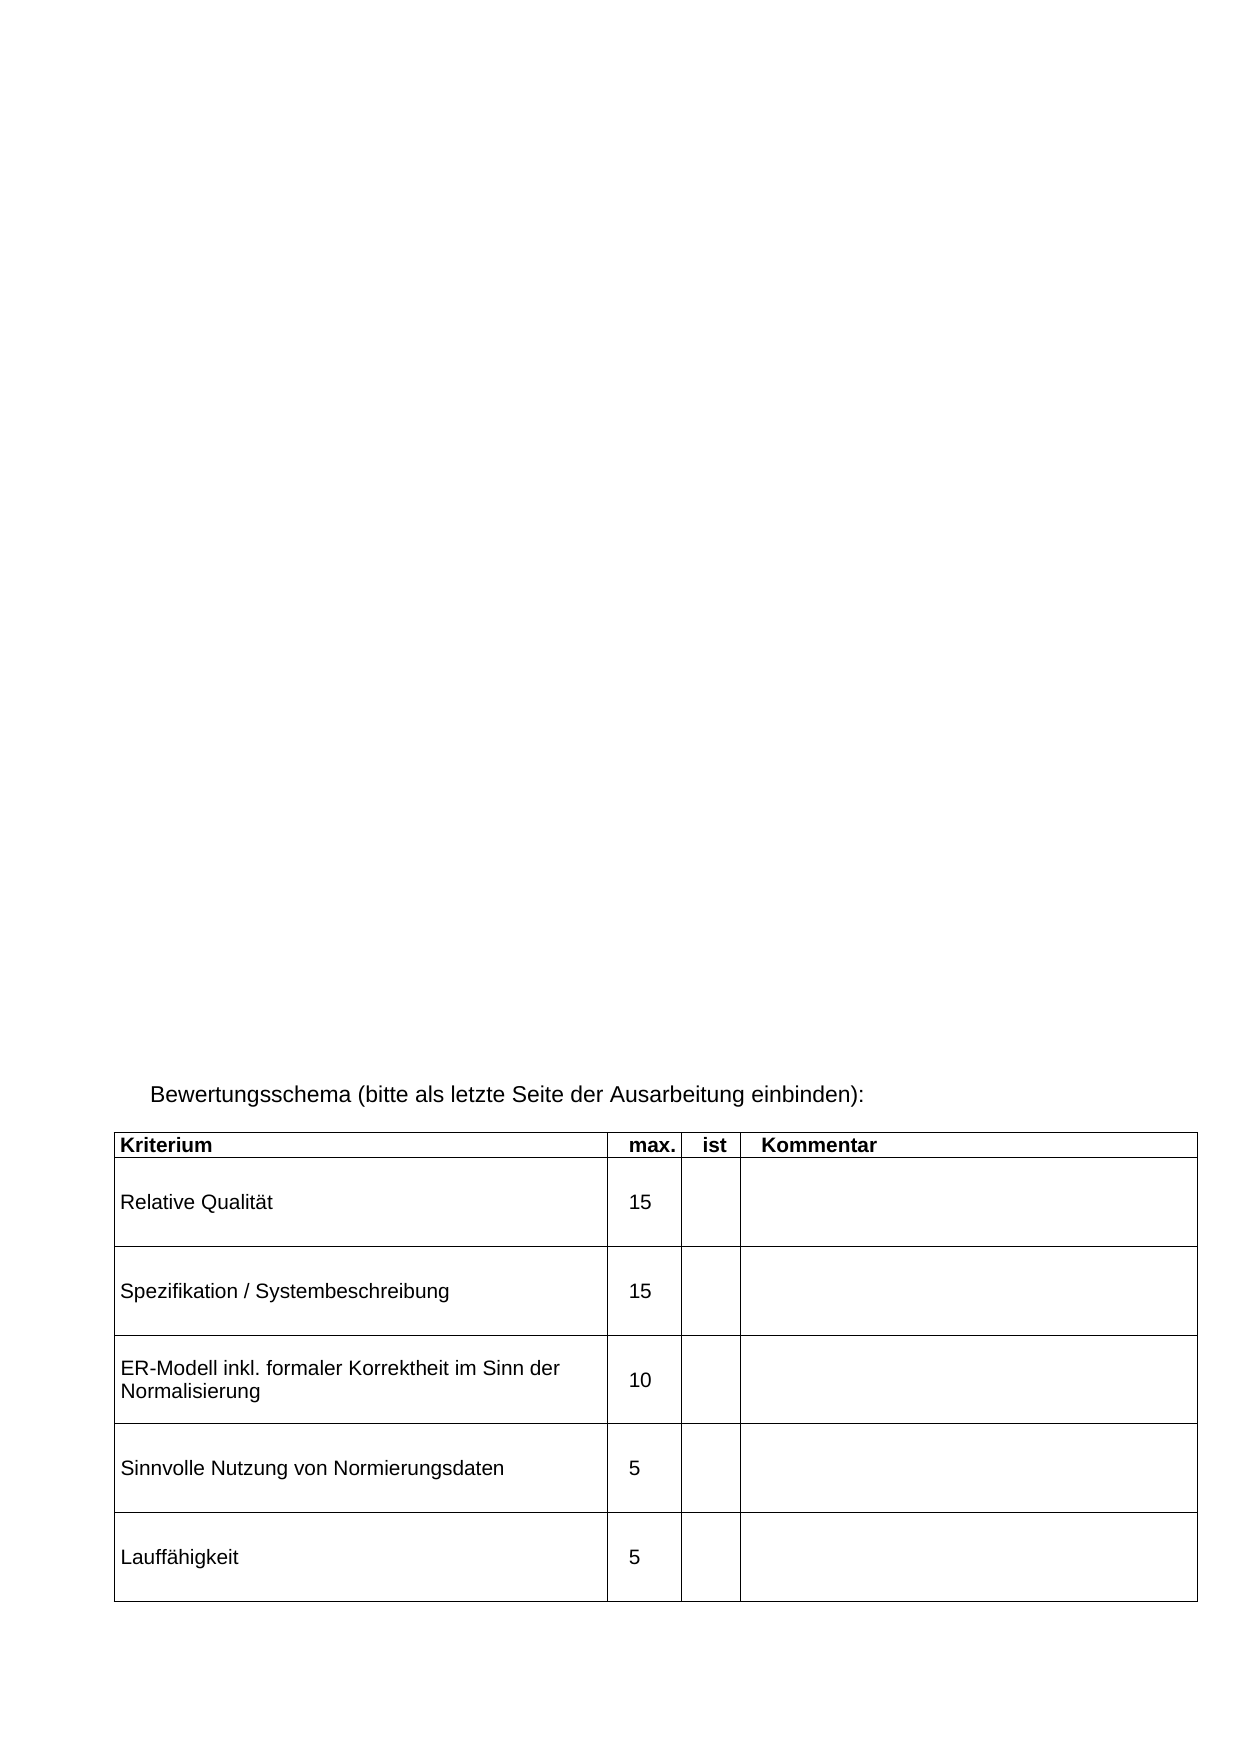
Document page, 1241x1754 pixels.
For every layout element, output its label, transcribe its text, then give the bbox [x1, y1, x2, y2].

table_cell Sinnvolle Nutzung von Normierungsdaten [115, 1424, 607, 1512]
table_cell Lauffähigkeit [115, 1513, 607, 1601]
table_cell 10 [608, 1336, 681, 1423]
table_cell [682, 1424, 740, 1512]
table_cell [741, 1158, 1197, 1246]
table_cell [741, 1247, 1197, 1334]
table_cell 15 [608, 1158, 681, 1246]
table_cell [682, 1336, 740, 1423]
table_cell 5 [608, 1424, 681, 1512]
table_cell [741, 1336, 1197, 1423]
table_header Kommentar [741, 1133, 1197, 1157]
table_cell [682, 1158, 740, 1246]
table_cell 5 [608, 1513, 681, 1601]
table_header Kriterium [115, 1133, 607, 1157]
table_header ist [682, 1133, 740, 1157]
table_cell [682, 1247, 740, 1334]
table_header max. [608, 1133, 681, 1157]
table_cell Relative Qualität [115, 1158, 607, 1246]
text Bewertungsschema (bitte als letzte Seite der Ausarbeitung einbinden): [150, 1081, 1149, 1108]
table_cell Spezifikation / Systembeschreibung [115, 1247, 607, 1334]
table_cell [682, 1513, 740, 1601]
table_cell [741, 1424, 1197, 1512]
table_cell 15 [608, 1247, 681, 1334]
table_cell [741, 1513, 1197, 1601]
table_cell ER-Modell inkl. formaler Korrektheit im Sinn der Normalisierung [115, 1336, 607, 1423]
